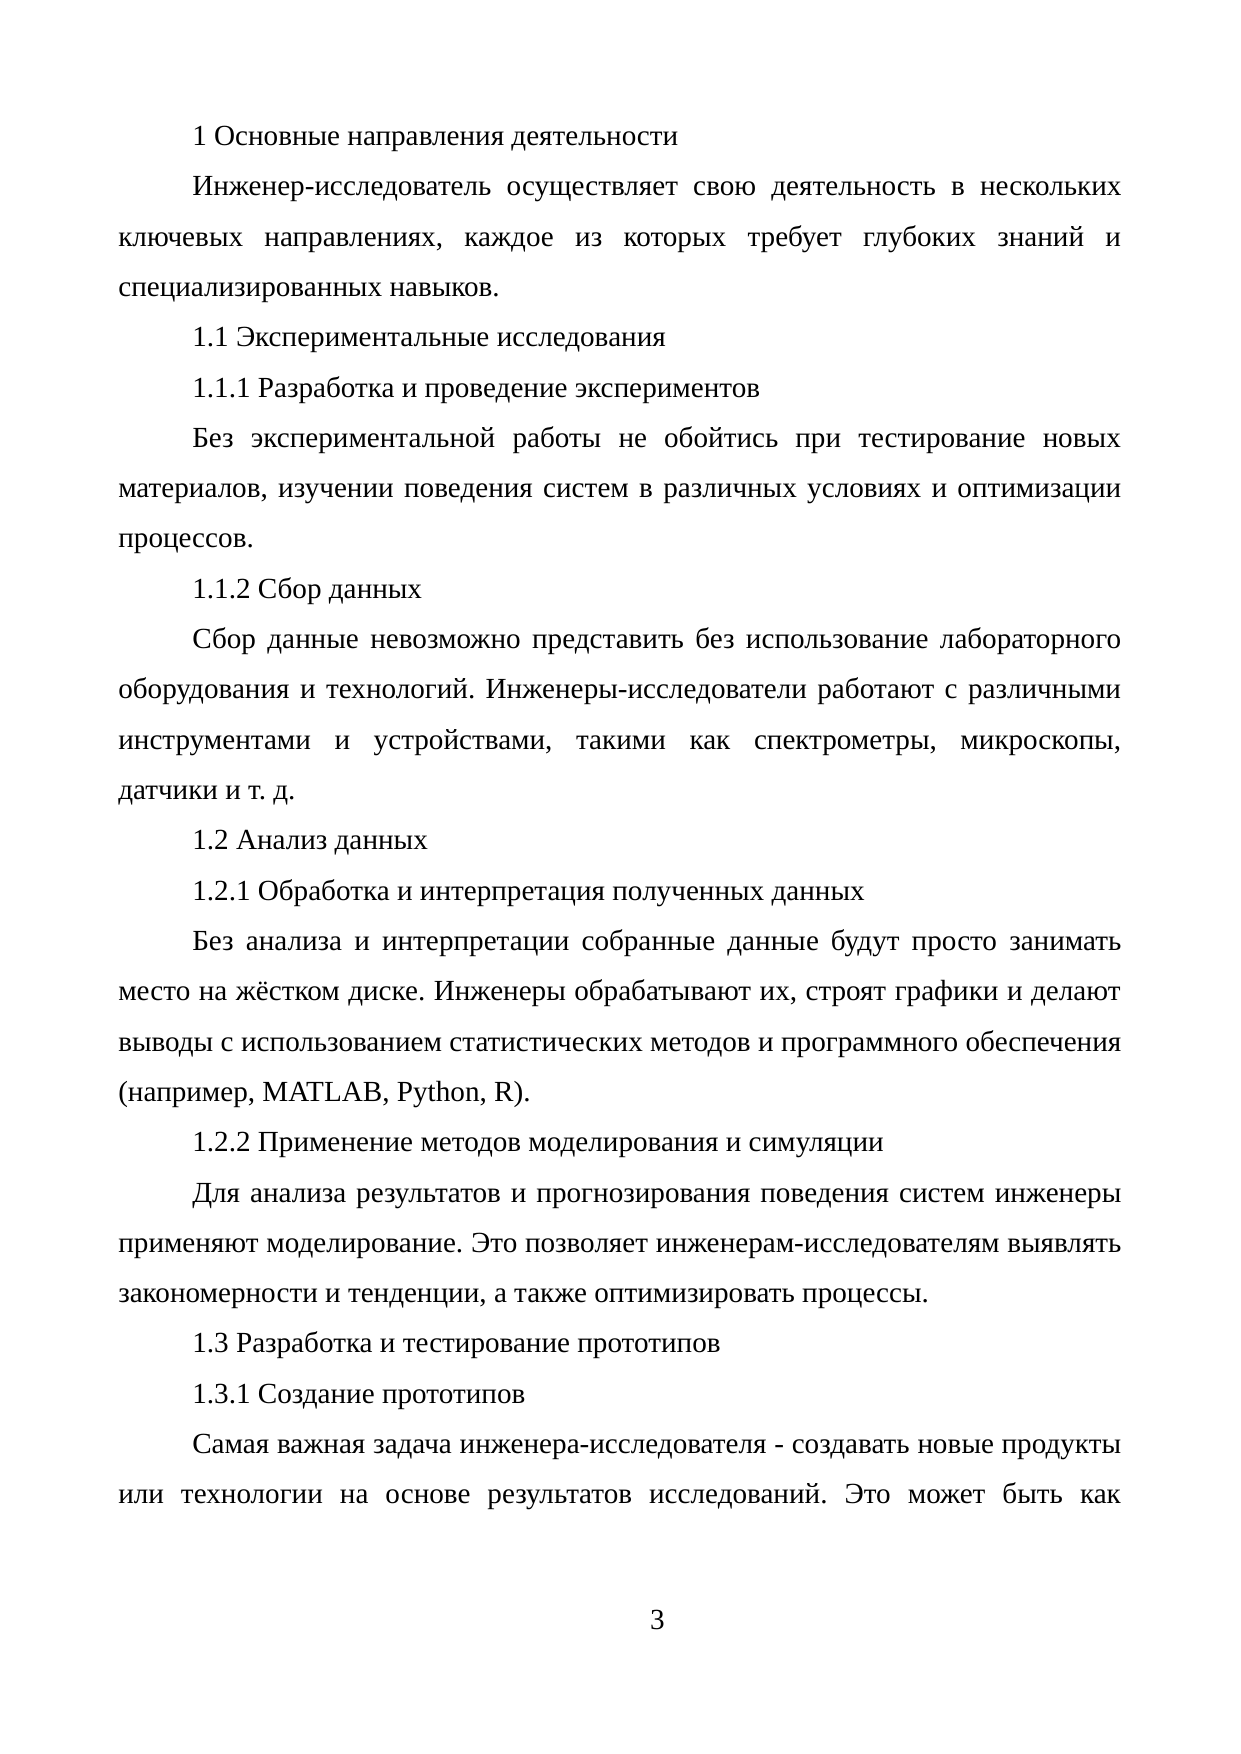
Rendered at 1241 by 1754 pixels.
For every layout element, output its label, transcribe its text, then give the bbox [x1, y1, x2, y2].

subtitle Разработка и проведение экспериментов [118, 370, 1122, 403]
text Инженер-исследователь осуществляет свою деятельность в нескольких ключевых направлениях, каждое из которых требует глубоких знаний и специализированных навыков. [118, 168, 1122, 303]
subtitle Обработка и интерпретация полученных данных [118, 873, 1122, 906]
text Для анализа результатов и прогнозирования поведения систем инженеры применяют моделирование. Это позволяет инженерам-исследователям выявлять закономерности и тенденции, а также оптимизировать процессы. [118, 1175, 1122, 1309]
subtitle Анализ данных [118, 822, 1122, 856]
subtitle Экспериментальные исследования [118, 319, 1122, 353]
text Сбор данные невозможно представить без использование лабораторного оборудования и технологий. Инженеры-исследователи работают с различными инструментами и устройствами, такими как спектрометры, микроскопы, датчики и т. д. [118, 621, 1122, 806]
subtitle Создание прототипов [118, 1376, 1122, 1409]
subtitle Применение методов моделирования и симуляции [118, 1124, 1122, 1158]
subtitle Сбор данных [118, 571, 1122, 604]
subtitle Разработка и тестирование прототипов [118, 1326, 1122, 1359]
text Без анализа и интерпретации собранные данные будут просто занимать место на жёстком диске. Инженеры обрабатывают их, строят графики и делают выводы с использованием статистических методов и программного обеспечения (например, MATLAB, Python, R). [118, 923, 1122, 1108]
subtitle Основные направления деятельности [118, 118, 1122, 152]
text Самая важная задача инженера-исследователя - создавать новые продукты или технологии на основе результатов исследований. Это может быть как [118, 1426, 1122, 1510]
text Без экспериментальной работы не обойтись при тестирование новых материалов, изучении поведения систем в различных условиях и оптимизации процессов. [118, 420, 1122, 554]
